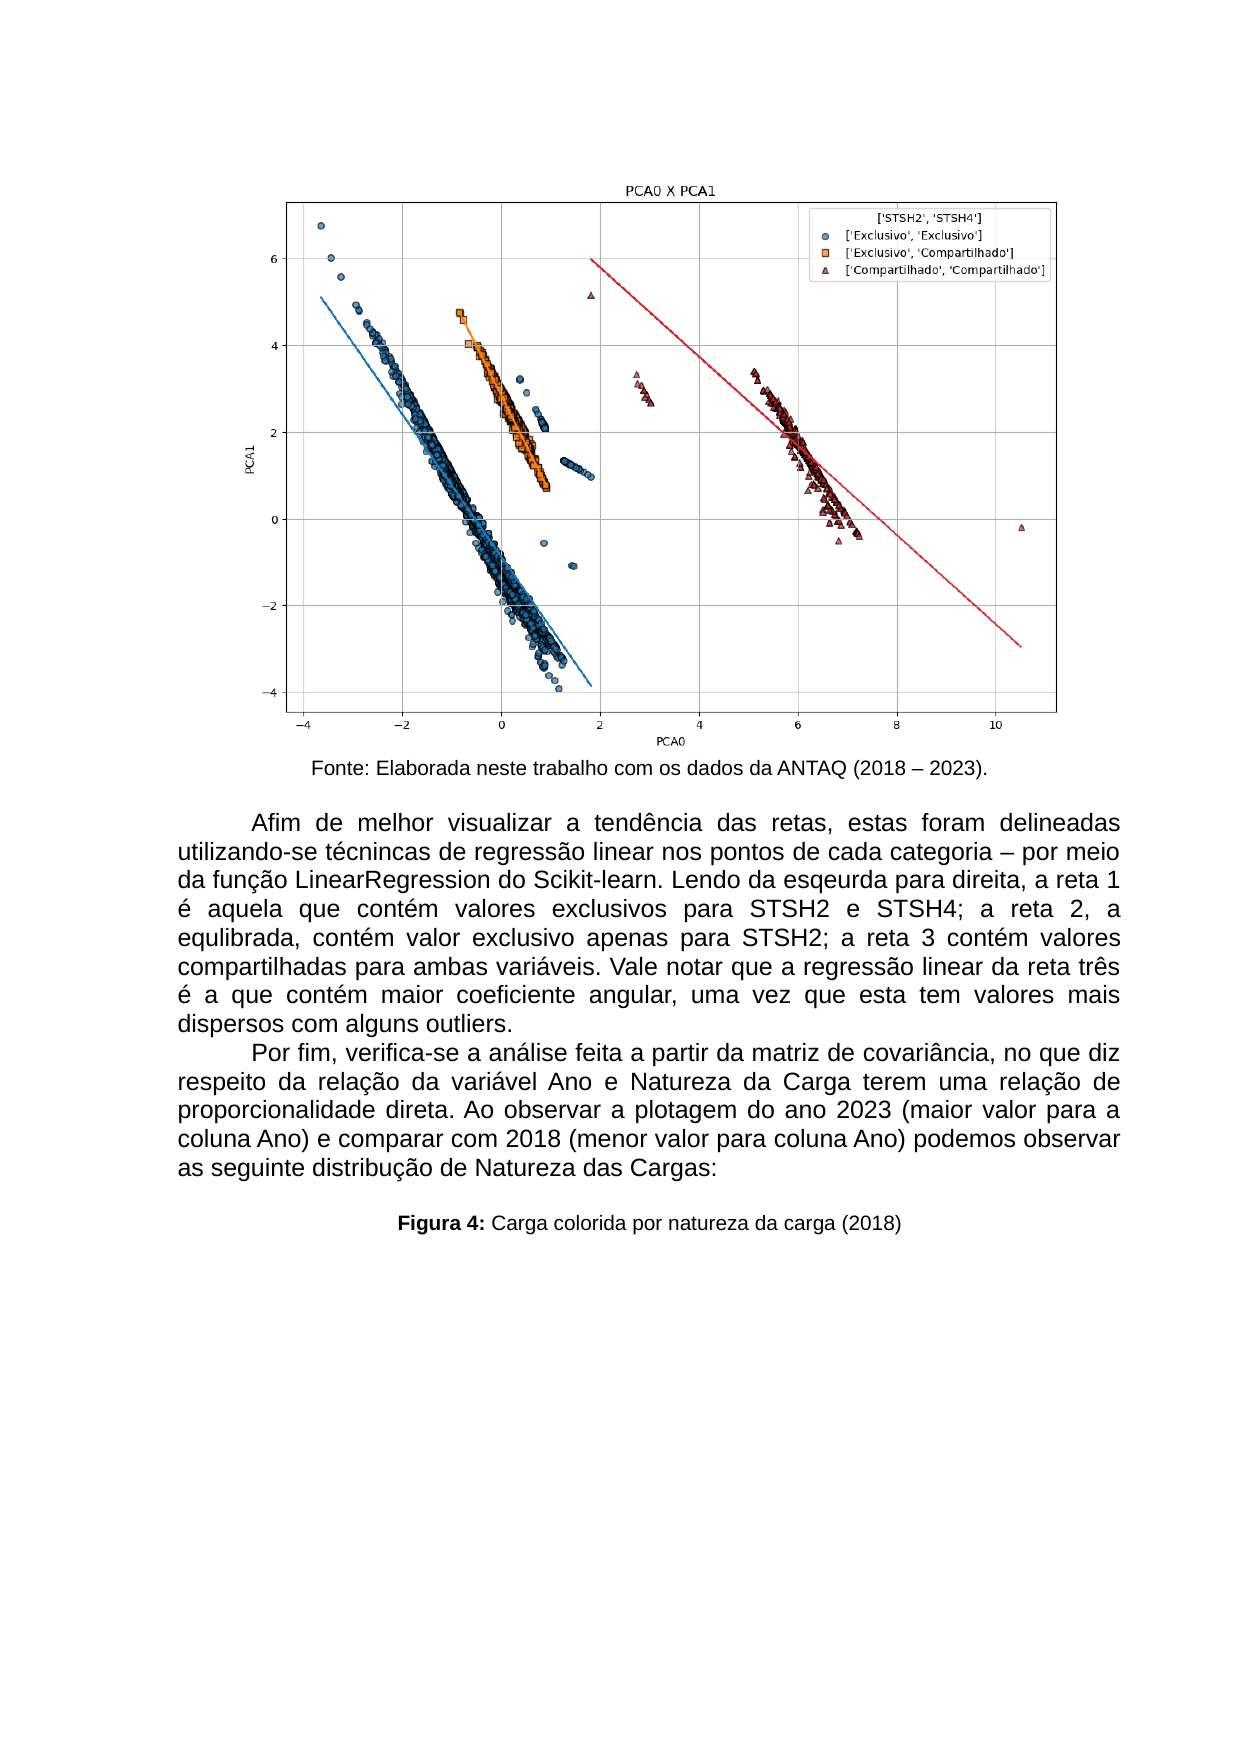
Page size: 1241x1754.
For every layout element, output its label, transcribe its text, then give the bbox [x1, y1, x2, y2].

text Fonte: Elaborada neste trabalho com os dados da ANTAQ (2018 – 2023). [177, 177, 1122, 779]
text Por fim, verifica-se a análise feita a partir da matriz de covariância, no que diz respeito da relação da variável Ano e Natureza da Carga terem uma relação de proporcionalidade direta. Ao observar a plotagem do ano 2023 (maior valor para a coluna Ano) e comparar com 2018 (menor valor para coluna Ano) podemos observar as seguinte distribução de Natureza das Cargas: [177, 1038, 1122, 1182]
text Afim de melhor visualizar a tendência das retas, estas foram delineadas utilizando-se técnincas de regressão linear nos pontos de cada categoria – por meio da função LinearRegression do Scikit-learn. Lendo da esqeurda para direita, a reta 1 é aquela que contém valores exclusivos para STSH2 e STSH4; a reta 2, a equlibrada, contém valor exclusivo apenas para STSH2; a reta 3 contém valores compartilhadas para ambas variáveis. Vale notar que a regressão linear da reta três é a que contém maior coeficiente angular, uma vez que esta tem valores mais dispersos com alguns outliers. [177, 808, 1122, 1038]
text Figura 4: Carga colorida por natureza da carga (2018) [177, 1211, 1122, 1234]
